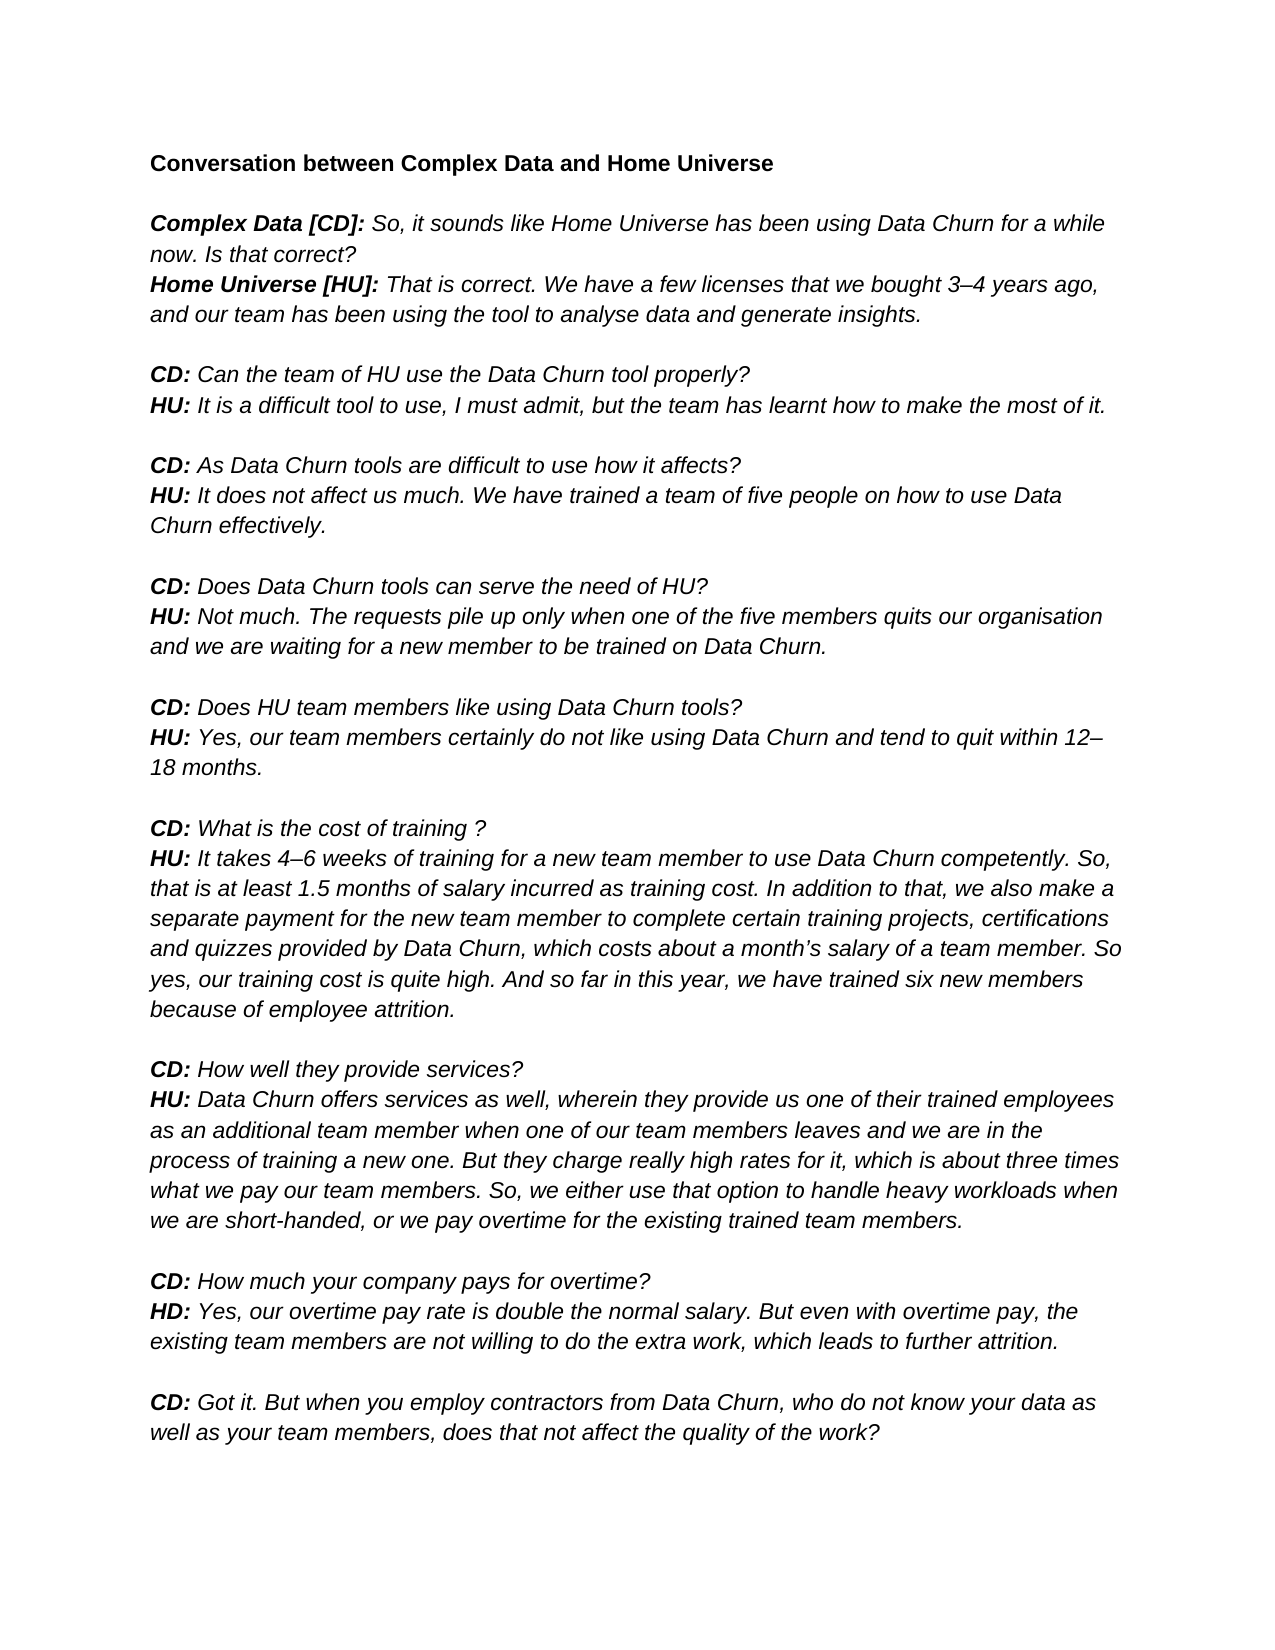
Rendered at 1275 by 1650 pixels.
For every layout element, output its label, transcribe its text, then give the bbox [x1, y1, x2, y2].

text HU: It does not affect us much. We have trained a team of five people on how to use Data Churn effectively. [150, 482, 1125, 539]
text HU: It is a difficult tool to use, I must admit, but the team has learnt how to make the most of it. [150, 392, 1125, 418]
text Home Universe [HU]: That is correct. We have a few licenses that we bought 3–4 years ago, and our team has been using the tool to analyse data and generate insights. [150, 271, 1125, 327]
text CD: As Data Churn tools are difficult to use how it affects? [150, 452, 1125, 478]
text CD: Got it. But when you employ contractors from Data Churn, who do not know your data as well as your team members, does that not affect the quality of the work? [150, 1388, 1125, 1445]
text HU: It takes 4–6 weeks of training for a new team member to use Data Churn competently. So, that is at least 1.5 months of salary incurred as training cost. In addition to that, we also make a separate payment for the new team member to complete certain training projects, certifications and quizzes provided by Data Churn, which costs about a month’s salary of a team member. So yes, our training cost is quite high. And so far in this year, we have trained six new members because of employee attrition. [150, 845, 1125, 1022]
text HU: Yes, our team members certainly do not like using Data Churn and tend to quit within 12–18 months. [150, 724, 1125, 781]
text CD: What is the cost of training ? [150, 814, 1125, 841]
text HD: Yes, our overtime pay rate is double the normal salary. But even with overtime pay, the existing team members are not willing to do the extra work, which leads to further attrition. [150, 1298, 1125, 1354]
text CD: Does Data Churn tools can serve the need of HU? [150, 573, 1125, 599]
text CD: Does HU team members like using Data Churn tools? [150, 694, 1125, 720]
text CD: How much your company pays for overtime? [150, 1268, 1125, 1294]
text HU: Not much. The requests pile up only when one of the five members quits our organisation and we are waiting for a new member to be trained on Data Churn. [150, 603, 1125, 660]
text CD: How well they provide services? [150, 1056, 1125, 1083]
text CD: Can the team of HU use the Data Churn tool properly? [150, 361, 1125, 388]
text Conversation between Complex Data and Home Universe [150, 150, 1125, 176]
text Complex Data [CD]: So, it sounds like Home Universe has been using Data Churn for a while now. Is that correct? [150, 210, 1125, 267]
text HU: Data Churn offers services as well, wherein they provide us one of their trained employees as an additional team member when one of our team members leaves and we are in the process of training a new one. But they charge really high rates for it, which is about three times what we pay our team members. So, we either use that option to handle heavy workloads when we are short-handed, or we pay overtime for the existing trained team members. [150, 1086, 1125, 1234]
